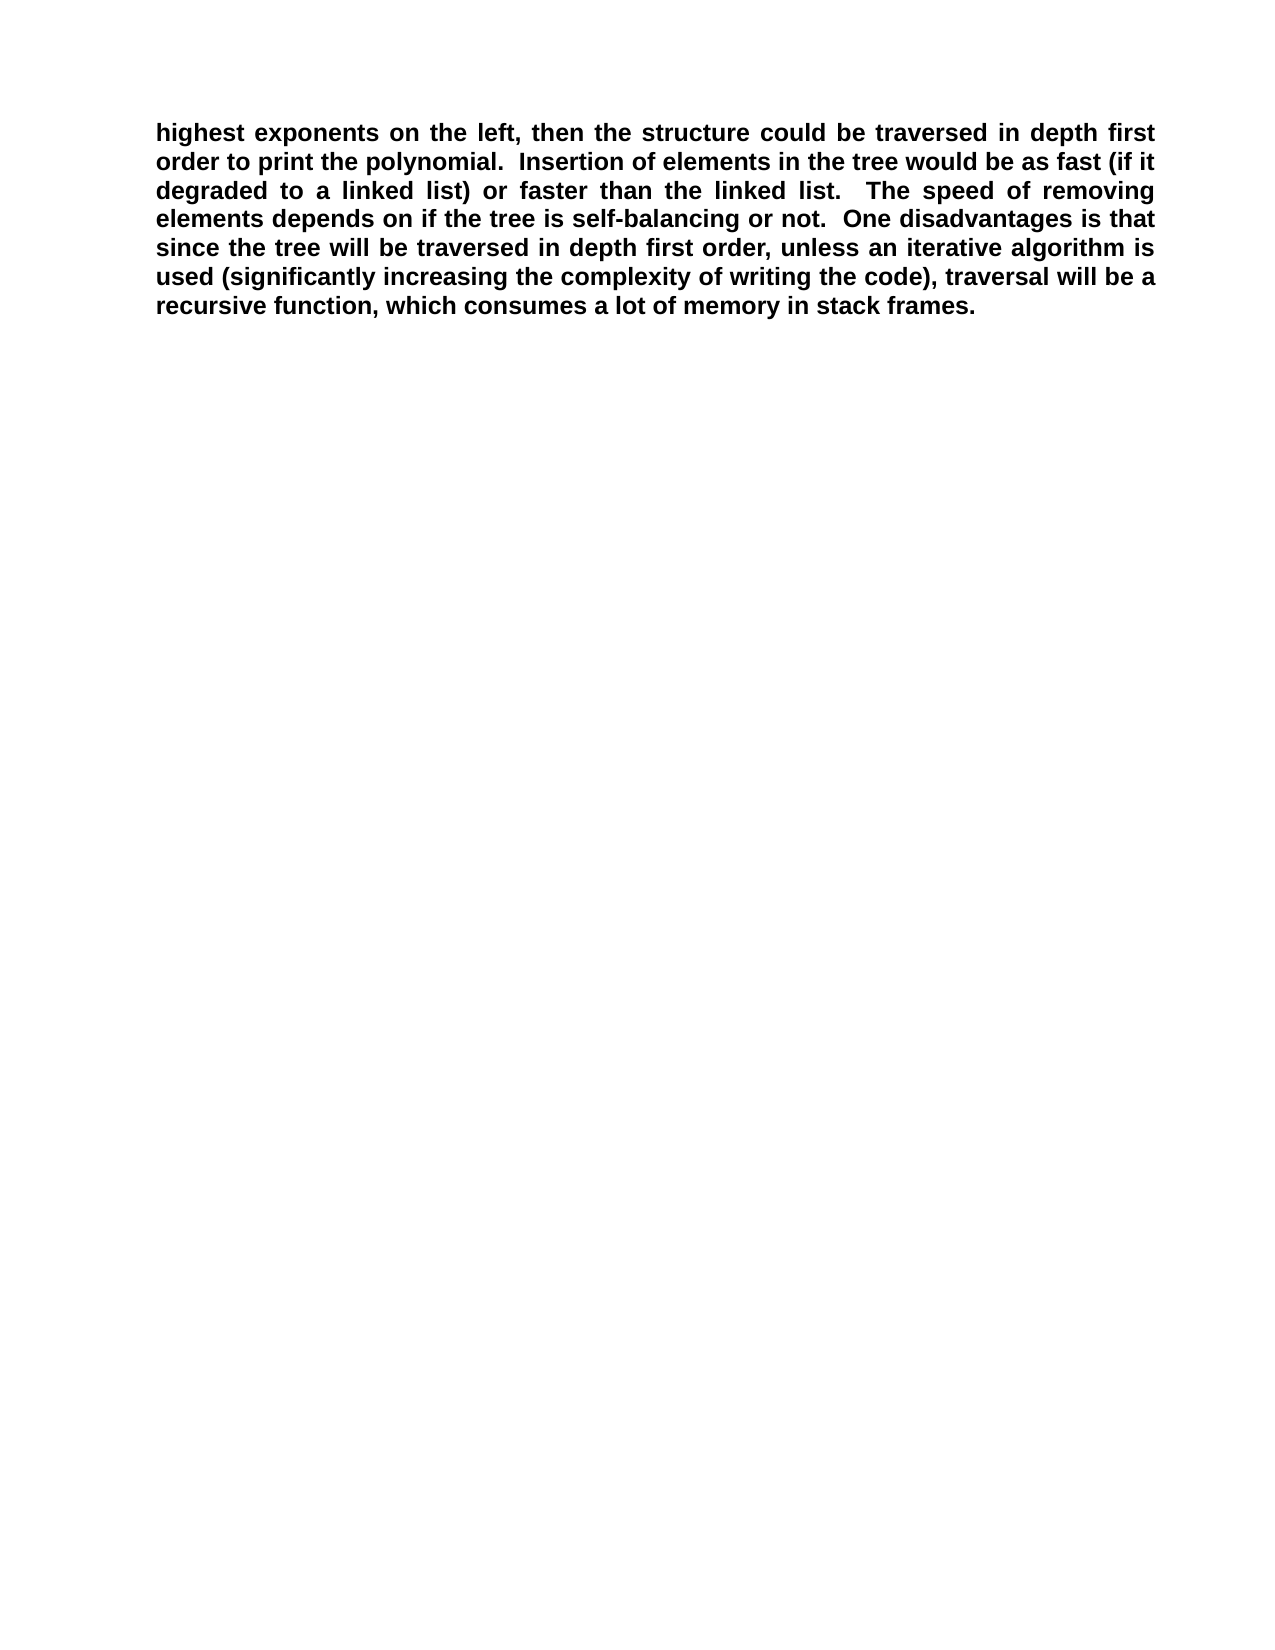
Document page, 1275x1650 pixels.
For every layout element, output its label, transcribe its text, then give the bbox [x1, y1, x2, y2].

text highest exponents on the left, then the structure could be traversed in depth first order to print the polynomial. Insertion of elements in the tree would be as fast (if it degraded to a linked list) or faster than the linked list. The speed of removing elements depends on if the tree is self-balancing or not. One disadvantages is that since the tree will be traversed in depth first order, unless an iterative algorithm is used (significantly increasing the complexity of writing the code), traversal will be a recursive function, which consumes a lot of memory in stack frames. [118, 118, 1157, 319]
